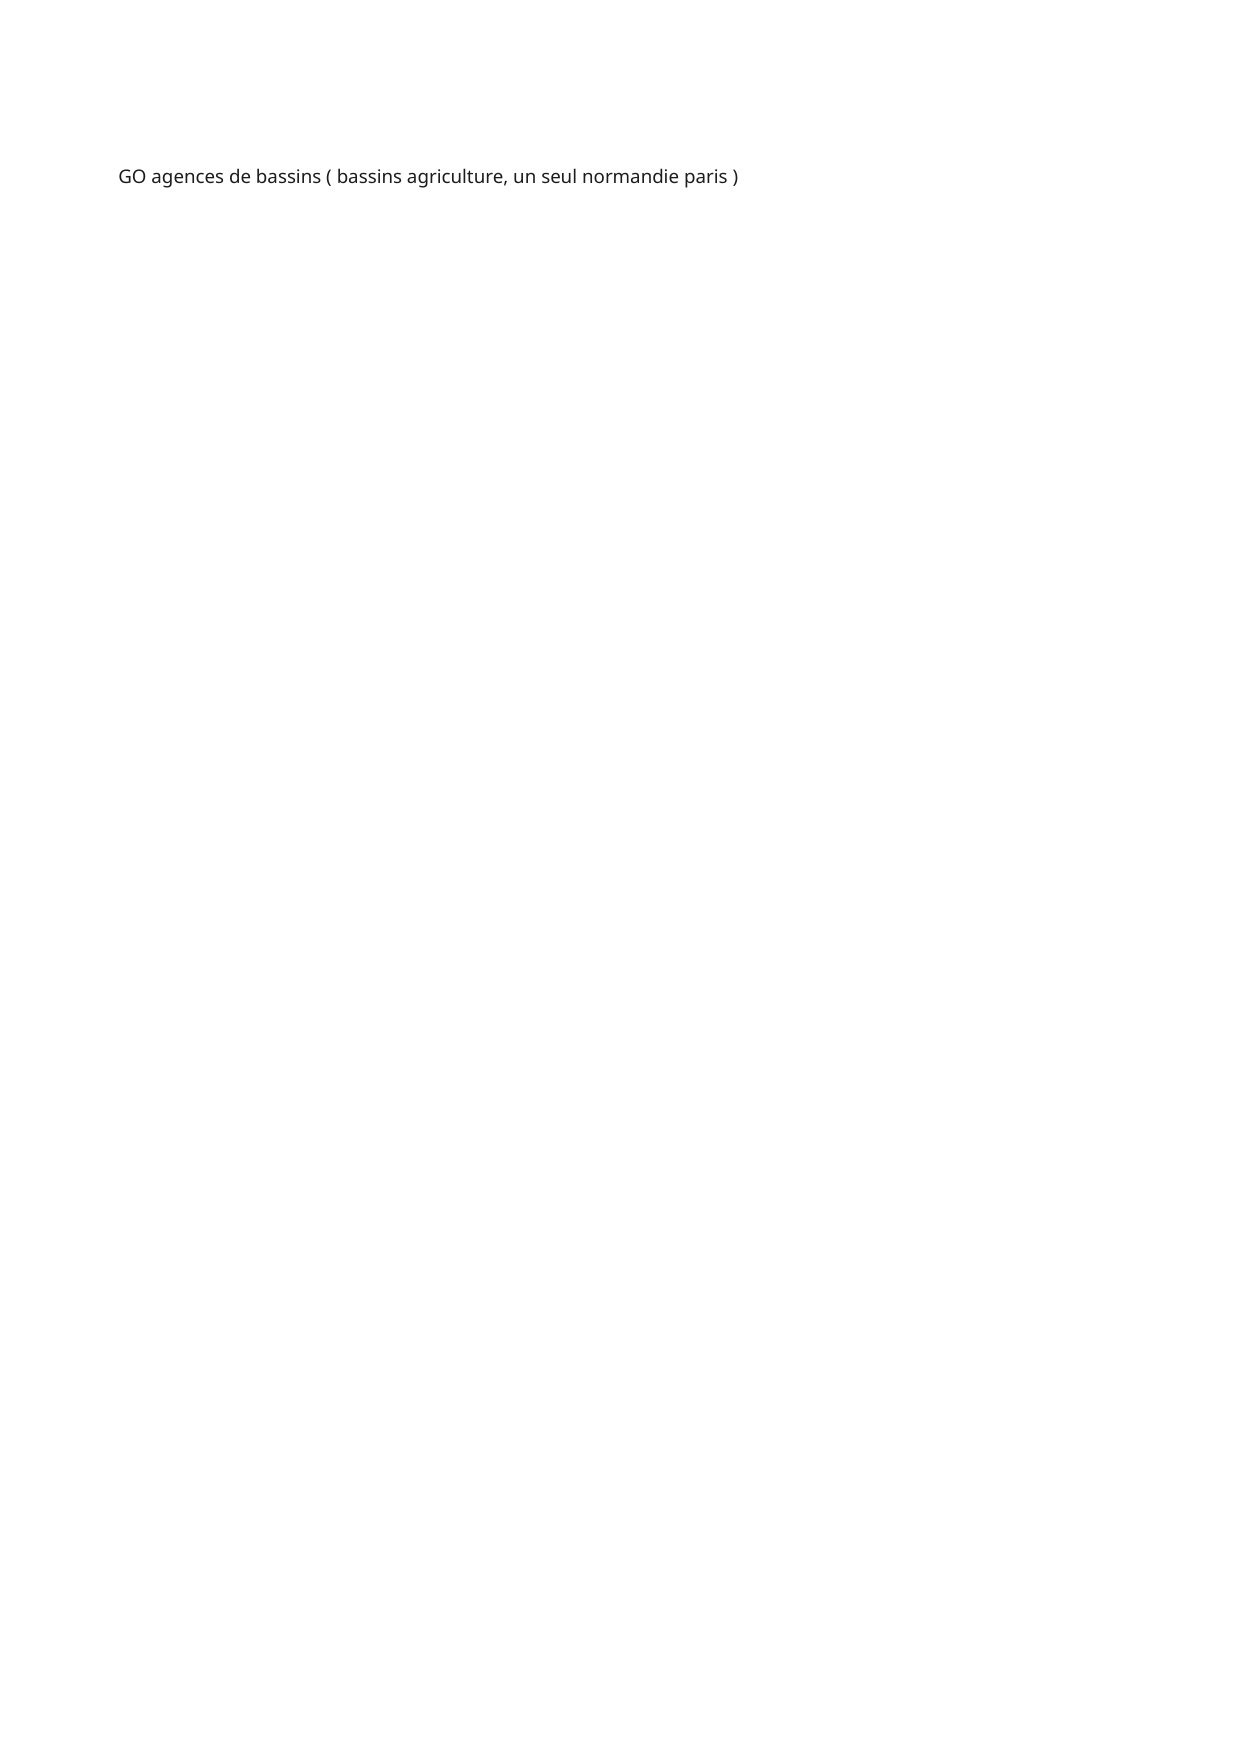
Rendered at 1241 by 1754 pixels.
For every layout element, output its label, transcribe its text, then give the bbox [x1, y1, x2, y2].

text GO agences de bassins ( bassins agriculture, un seul normandie paris ) [118, 163, 1122, 189]
